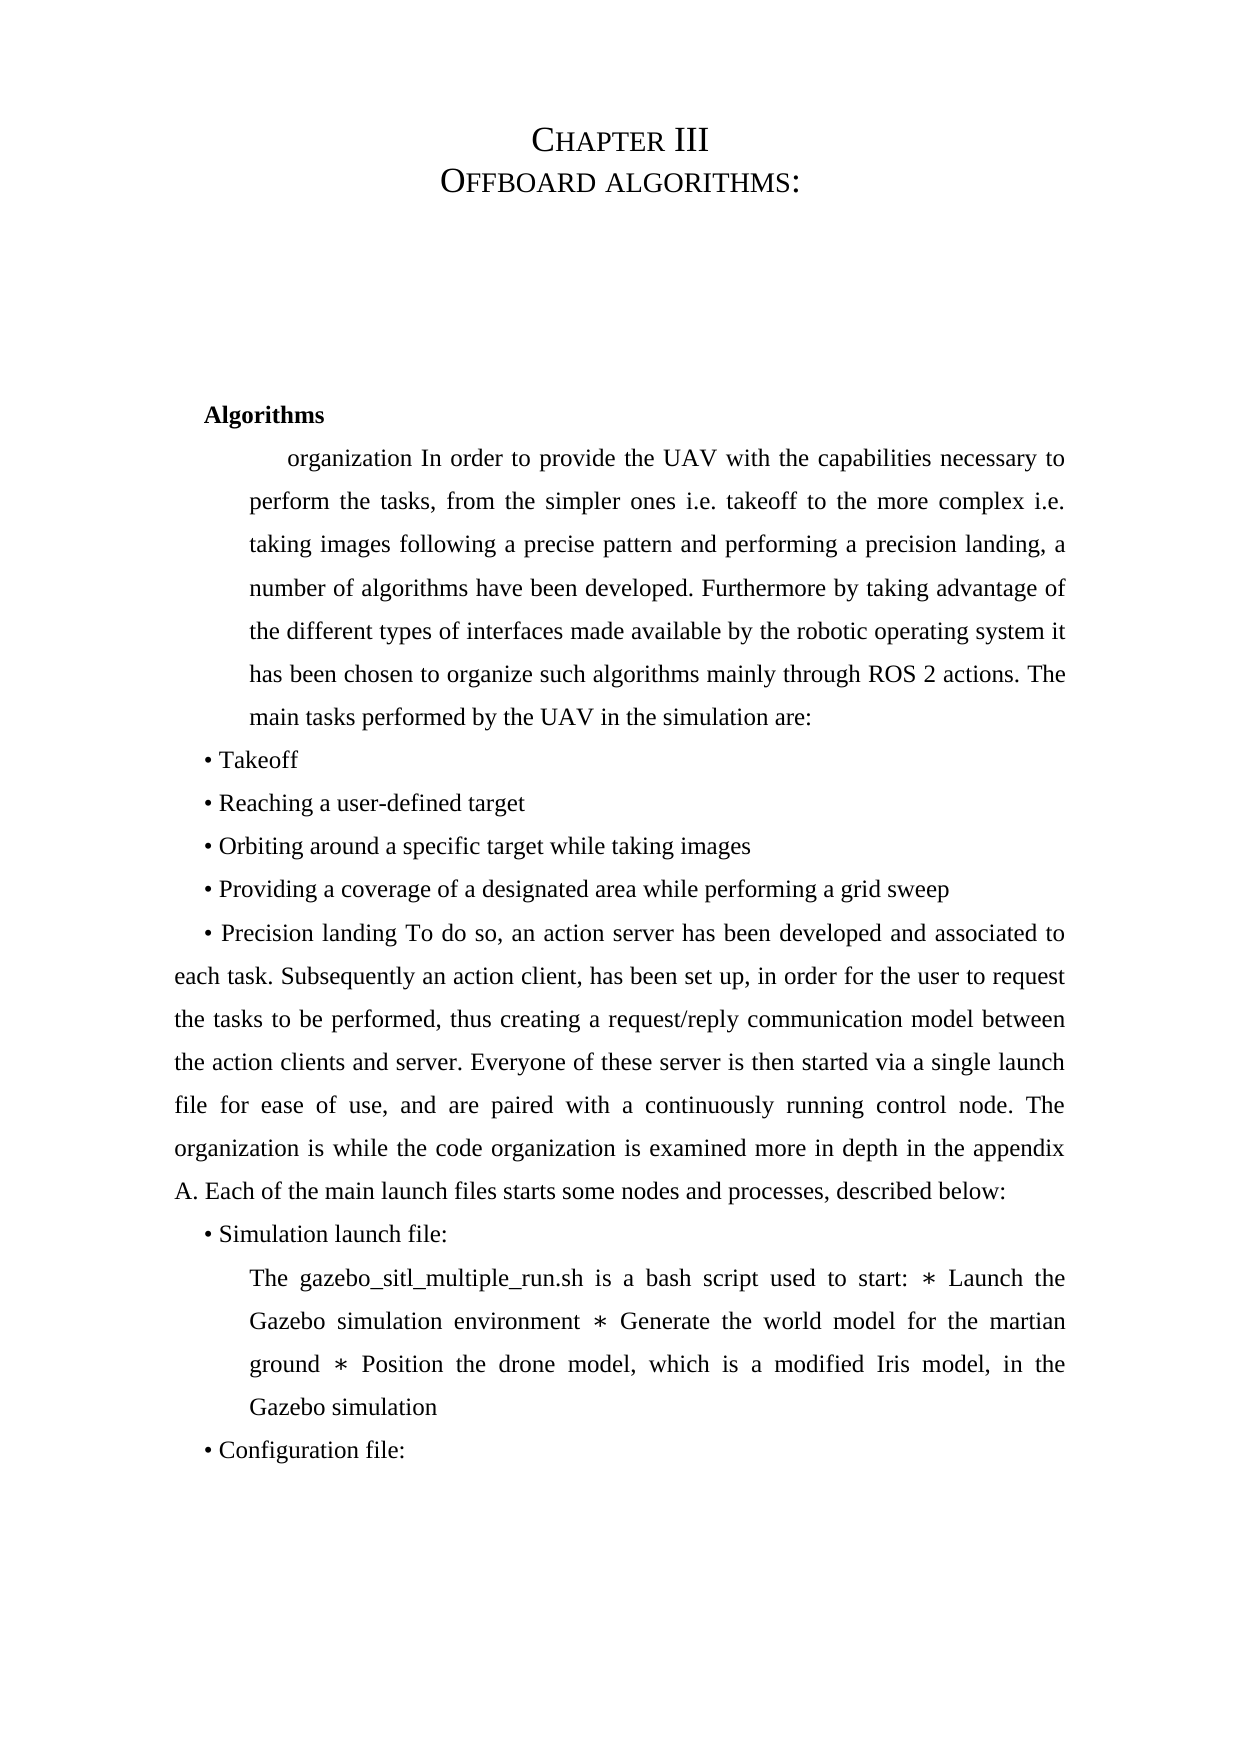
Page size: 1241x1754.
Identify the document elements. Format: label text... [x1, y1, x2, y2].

text organization In order to provide the UAV with the capabilities necessary to perform the tasks, from the simpler ones i.e. takeoff to the more complex i.e. taking images following a precise pattern and performing a precision landing, a number of algorithms have been developed. Furthermore by taking advantage of the different types of interfaces made available by the robotic operating system it has been chosen to organize such algorithms mainly through ROS 2 actions. The main tasks performed by the UAV in the simulation are: [249, 443, 1066, 731]
text Chapter III Offboard algorithms: [174, 118, 1066, 200]
text The gazebo_sitl_multiple_run.sh is a bash script used to start: ∗ Launch the Gazebo simulation environment ∗ Generate the world model for the martian ground ∗ Position the drone model, which is a modified Iris model, in the Gazebo simulation [249, 1263, 1066, 1421]
text • Precision landing To do so, an action server has been developed and associated to each task. Subsequently an action client, has been set up, in order for the user to request the tasks to be performed, thus creating a request/reply communication model between the action clients and server. Everyone of these server is then started via a single launch file for ease of use, and are paired with a continuously running control node. The organization is while the code organization is examined more in depth in the appendix A. Each of the main launch files starts some nodes and processes, described below: [174, 918, 1066, 1205]
text • Simulation launch file: [174, 1219, 1066, 1248]
text • Orbiting around a specific target while taking images [174, 831, 1066, 860]
text • Providing a coverage of a designated area while performing a grid sweep [174, 874, 1066, 903]
text Algorithms [174, 400, 1066, 429]
text • Configuration file: [174, 1435, 1066, 1464]
text • Takeoff [174, 745, 1066, 774]
text • Reaching a user-defined target [174, 788, 1066, 817]
